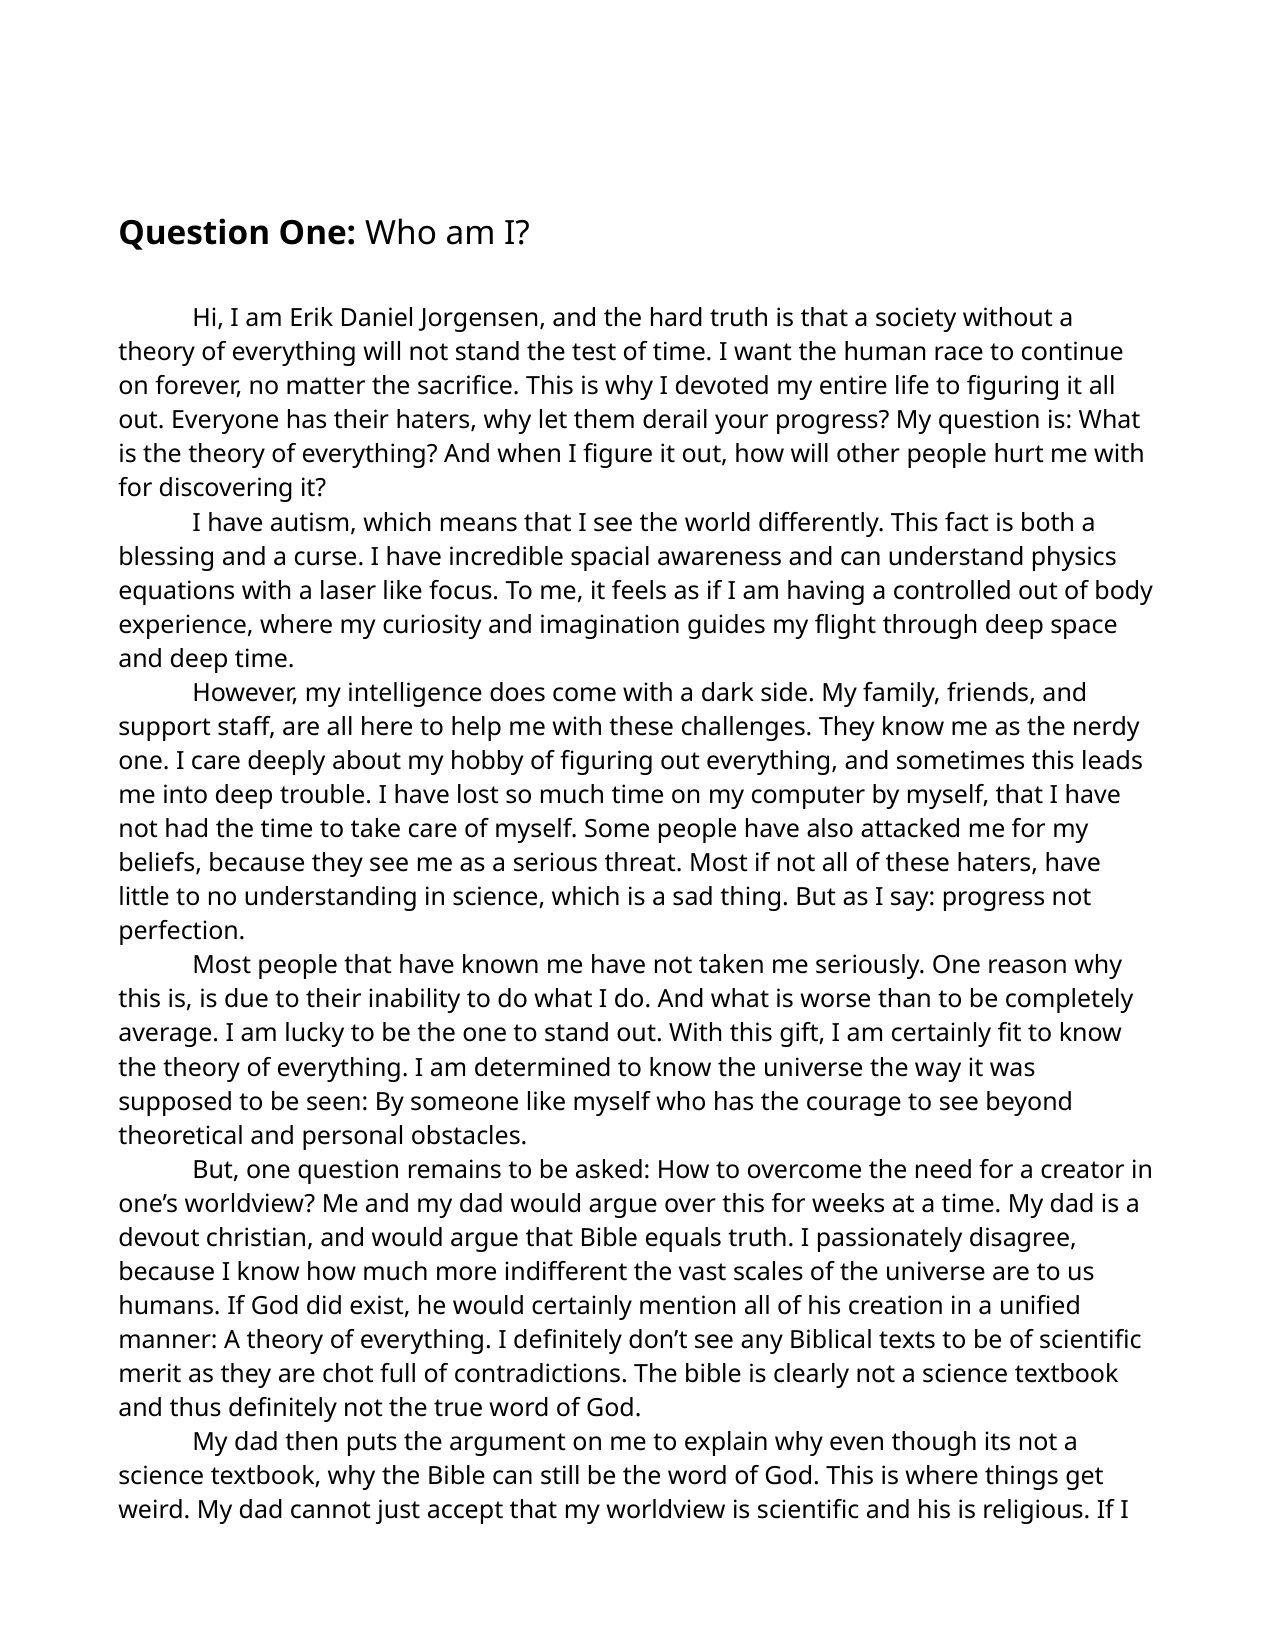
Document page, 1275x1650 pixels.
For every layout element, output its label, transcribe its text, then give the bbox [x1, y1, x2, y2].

text Hi, I am Erik Daniel Jorgensen, and the hard truth is that a society without a theory of everything will not stand the test of time. I want the human race to continue on forever, no matter the sacrifice. This is why I devoted my entire life to figuring it all out. Everyone has their haters, why let them derail your progress? My question is: What is the theory of everything? And when I figure it out, how will other people hurt me with for discovering it? [118, 300, 1157, 504]
text But, one question remains to be asked: How to overcome the need for a creator in one’s worldview? Me and my dad would argue over this for weeks at a time. My dad is a devout christian, and would argue that Bible equals truth. I passionately disagree, because I know how much more indifferent the vast scales of the universe are to us humans. If God did exist, he would certainly mention all of his creation in a unified manner: A theory of everything. I definitely don’t see any Biblical texts to be of scientific merit as they are chot full of contradictions. The bible is clearly not a science textbook and thus definitely not the true word of God. [118, 1151, 1157, 1424]
text Question One: Who am I? [118, 209, 1157, 254]
text Most people that have known me have not taken me seriously. One reason why this is, is due to their inability to do what I do. And what is worse than to be completely average. I am lucky to be the one to stand out. With this gift, I am certainly fit to know the theory of everything. I am determined to know the universe the way it was supposed to be seen: By someone like myself who has the courage to see beyond theoretical and personal obstacles. [118, 947, 1157, 1151]
text However, my intelligence does come with a dark side. My family, friends, and support staff, are all here to help me with these challenges. They know me as the nerdy one. I care deeply about my hobby of figuring out everything, and sometimes this leads me into deep trouble. I have lost so much time on my computer by myself, that I have not had the time to take care of myself. Some people have also attacked me for my beliefs, because they see me as a serious threat. Most if not all of these haters, have little to no understanding in science, which is a sad thing. But as I say: progress not perfection. [118, 674, 1157, 947]
text I have autism, which means that I see the world differently. This fact is both a blessing and a curse. I have incredible spacial awareness and can understand physics equations with a laser like focus. To me, it feels as if I am having a controlled out of body experience, where my curiosity and imagination guides my flight through deep space and deep time. [118, 504, 1157, 674]
text My dad then puts the argument on me to explain why even though its not a science textbook, why the Bible can still be the word of God. This is where things get weird. My dad cannot just accept that my worldview is scientific and his is religious. If I [118, 1424, 1157, 1526]
